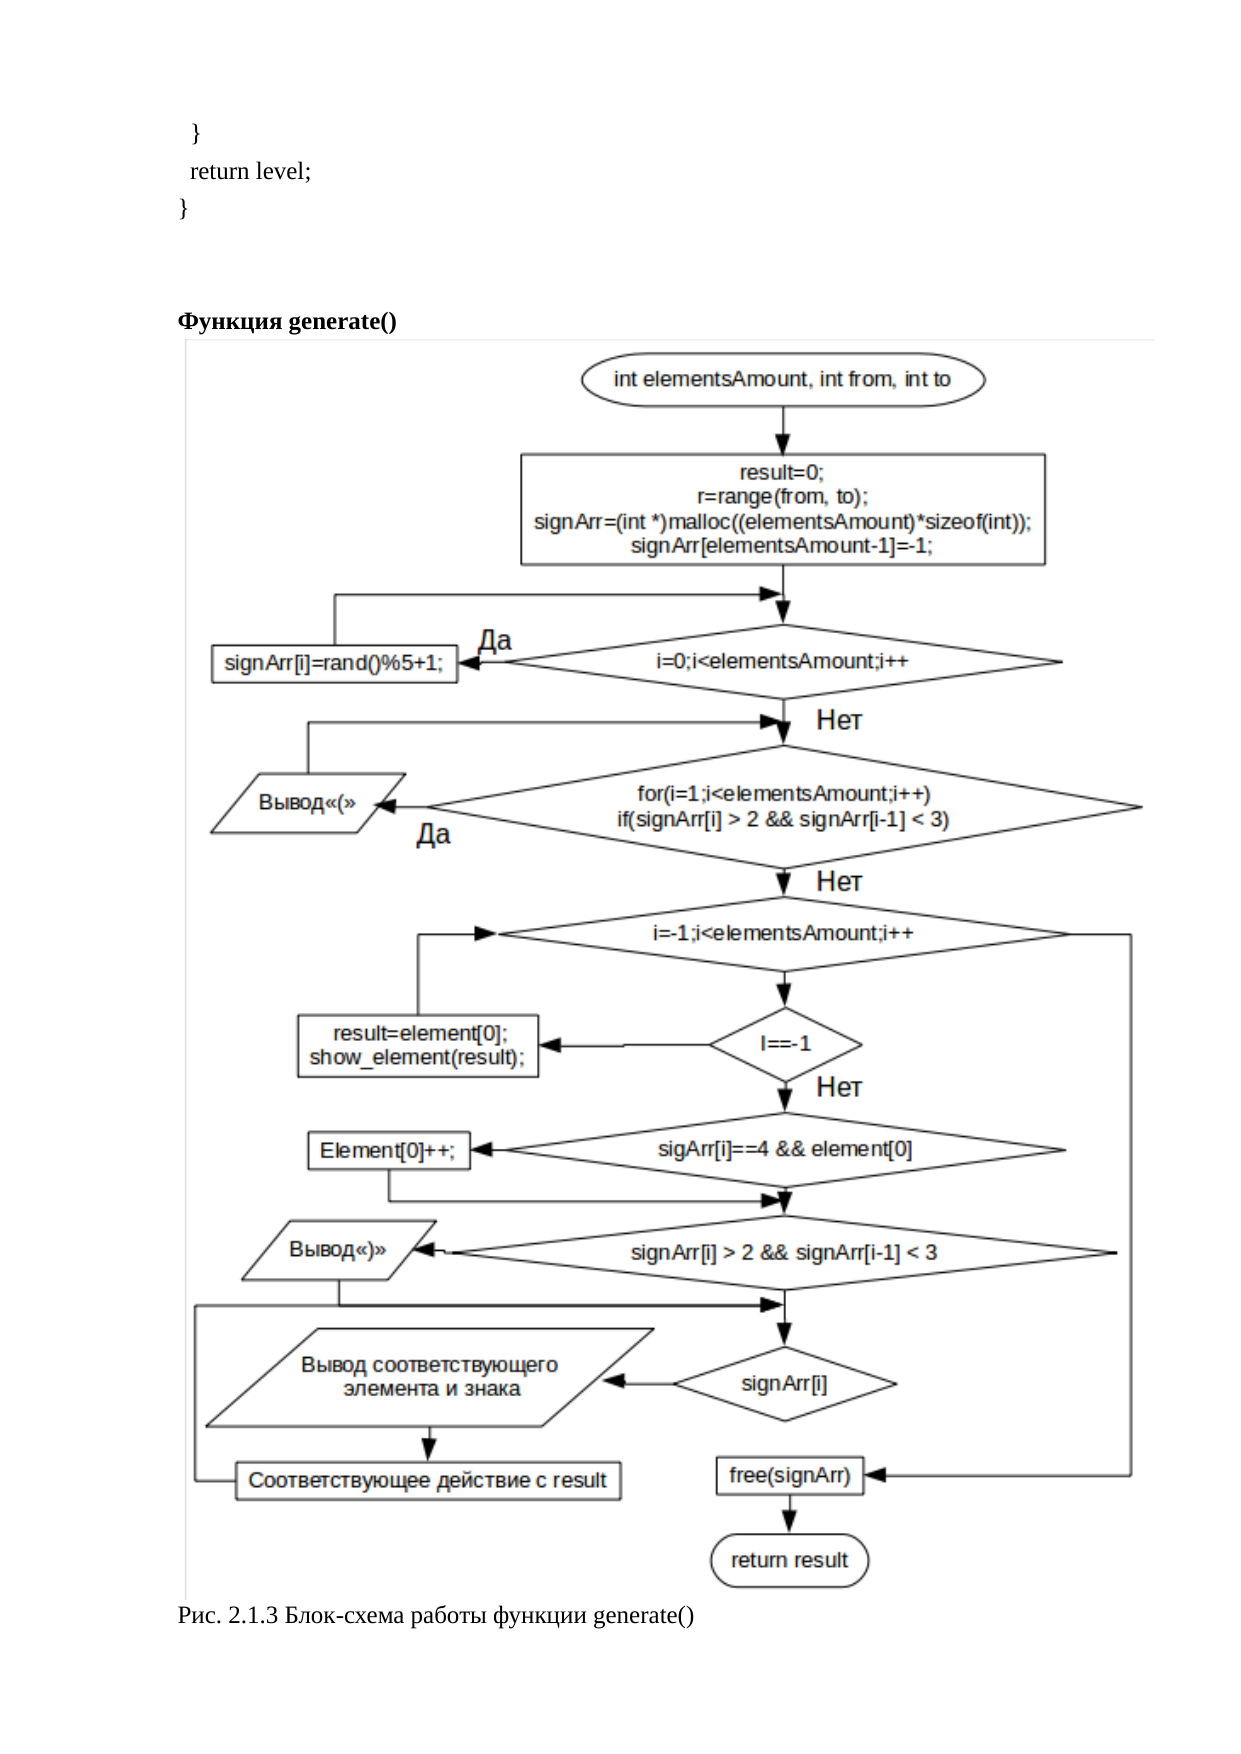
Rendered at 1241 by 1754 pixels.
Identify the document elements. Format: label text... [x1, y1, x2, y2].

picture [184, 339, 1155, 1600]
text return level; [177, 156, 1181, 184]
text Рис. 2.1.3 Блок-схема работы функции generate() [177, 344, 1181, 1628]
text } [177, 118, 1181, 147]
text } [177, 193, 1181, 222]
text Функция generate() [177, 306, 1181, 335]
